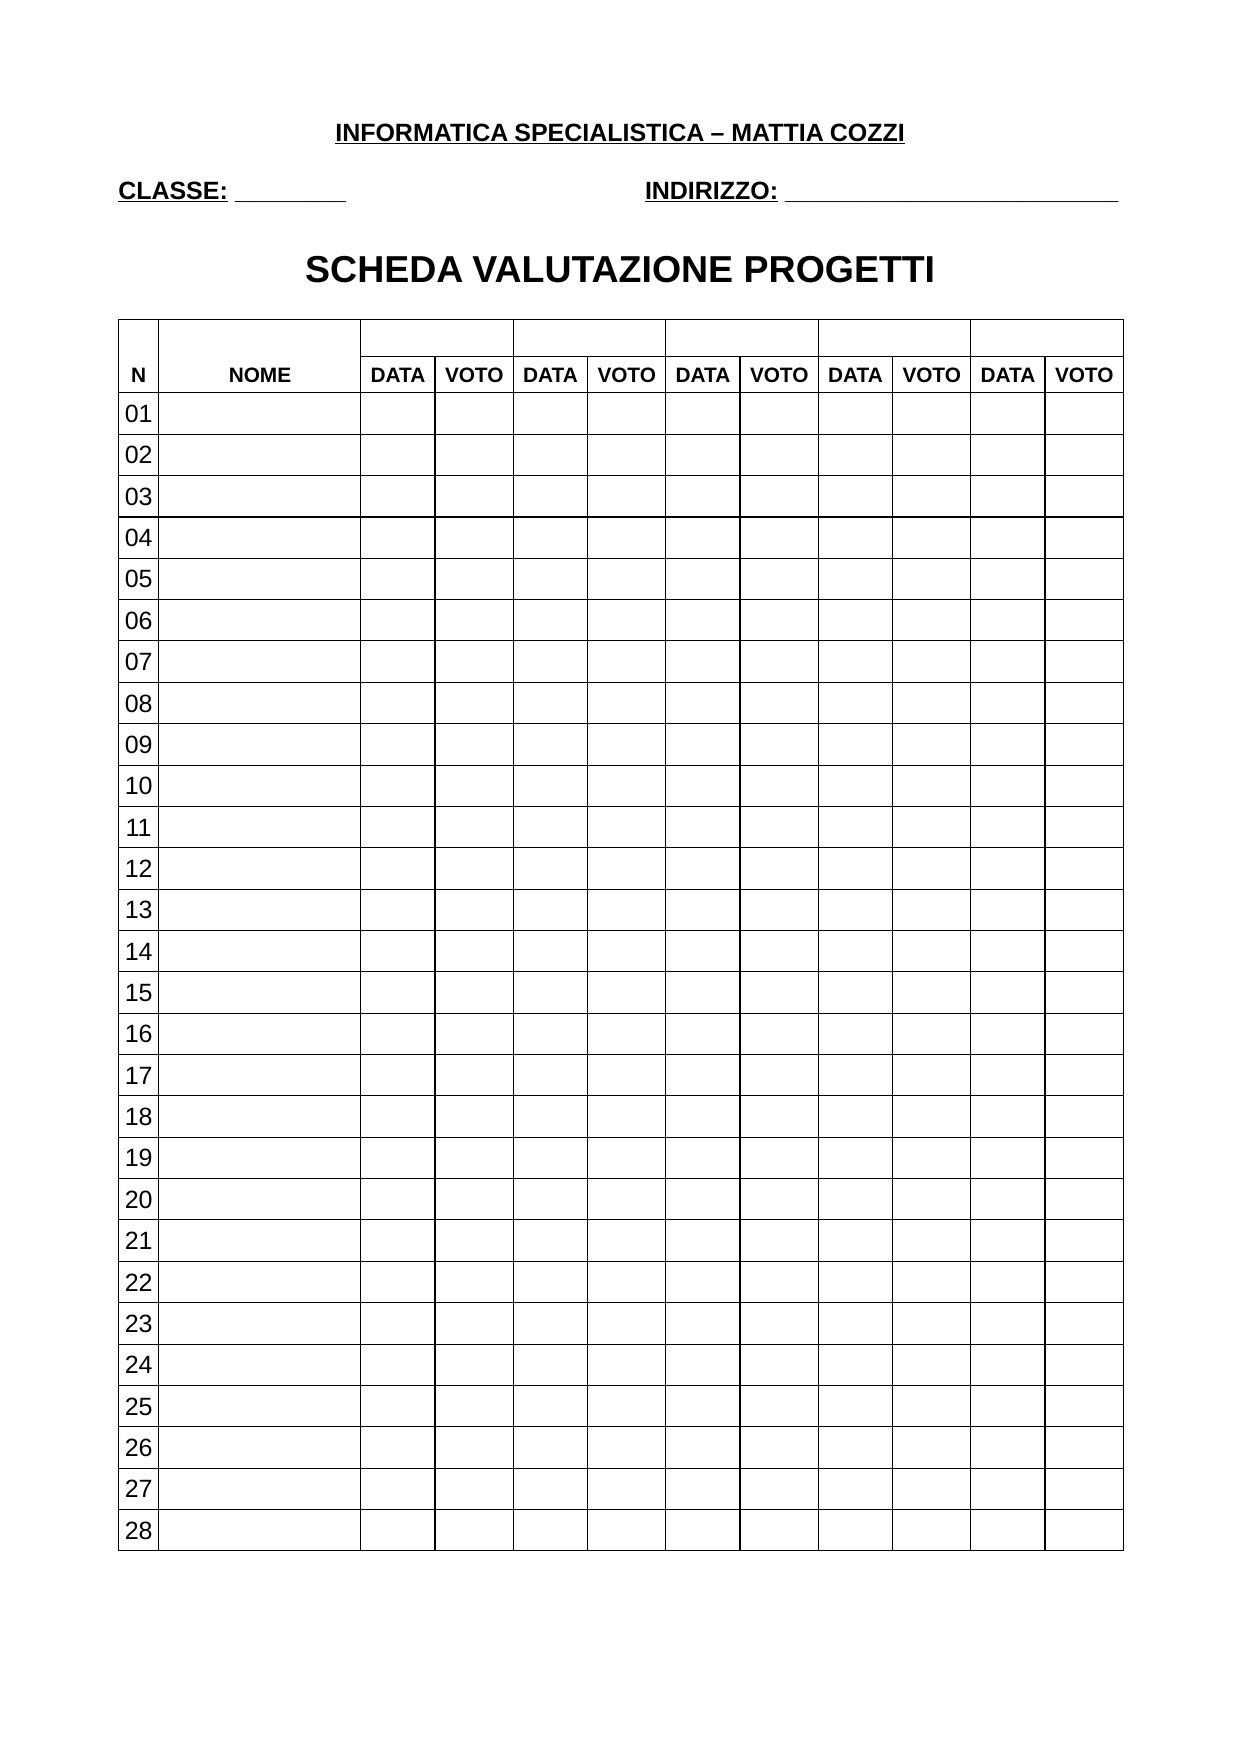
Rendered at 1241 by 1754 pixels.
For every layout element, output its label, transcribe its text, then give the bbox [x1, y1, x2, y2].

table_cell [741, 1220, 818, 1261]
table_header [514, 320, 665, 356]
table_cell [971, 683, 1044, 723]
table_cell [159, 1386, 360, 1426]
table_cell [159, 1427, 360, 1467]
table_cell [159, 1510, 360, 1550]
table_cell [666, 1345, 739, 1385]
table_cell [436, 1179, 513, 1219]
table_cell [741, 766, 818, 806]
table_cell DATA [666, 357, 739, 392]
table_cell [819, 518, 892, 558]
table_cell [514, 890, 587, 930]
table_cell [819, 683, 892, 723]
table_cell [741, 1427, 818, 1467]
table_cell [666, 931, 739, 971]
table_cell [741, 476, 818, 516]
table_cell VOTO [436, 357, 513, 392]
table_cell [1046, 848, 1123, 888]
table_cell [819, 724, 892, 764]
table_cell [361, 1014, 434, 1054]
table_cell [436, 724, 513, 764]
table_cell [159, 518, 360, 558]
table_cell [159, 1055, 360, 1095]
table_cell [893, 559, 970, 599]
table_cell [159, 1138, 360, 1178]
table_cell [436, 1262, 513, 1302]
table_cell [588, 1386, 665, 1426]
table_cell [514, 1469, 587, 1509]
table_header NOME [159, 320, 360, 392]
table_cell [741, 931, 818, 971]
text INFORMATICA SPECIALISTICA – MATTIA COZZI [118, 118, 1122, 147]
table_cell [514, 1138, 587, 1178]
table_cell [436, 393, 513, 434]
table_cell [159, 476, 360, 516]
table_cell 09 [119, 724, 158, 764]
table_cell [893, 1179, 970, 1219]
table_cell [971, 1262, 1044, 1302]
table_cell 21 [119, 1220, 158, 1261]
table_cell [1046, 890, 1123, 930]
table_cell [1046, 1179, 1123, 1219]
table_cell [436, 559, 513, 599]
table_cell [361, 1262, 434, 1302]
table_cell [159, 1179, 360, 1219]
table_cell [159, 435, 360, 475]
table_cell [1046, 641, 1123, 682]
table_cell [971, 1179, 1044, 1219]
table_cell [819, 1220, 892, 1261]
table_cell [893, 1469, 970, 1509]
table_cell [514, 1014, 587, 1054]
table_cell [893, 848, 970, 888]
table_cell [436, 435, 513, 475]
table_cell [666, 1303, 739, 1343]
table_cell [436, 807, 513, 847]
table_cell [819, 848, 892, 888]
table_cell DATA [361, 357, 434, 392]
table_cell [741, 600, 818, 640]
table_cell [893, 724, 970, 764]
table_cell 26 [119, 1427, 158, 1467]
table_cell [361, 518, 434, 558]
table_cell [436, 641, 513, 682]
table_cell [514, 476, 587, 516]
table_cell [361, 1055, 434, 1095]
table_cell 25 [119, 1386, 158, 1426]
table_cell [666, 807, 739, 847]
table_cell [819, 559, 892, 599]
table_cell [361, 393, 434, 434]
table_cell [588, 1179, 665, 1219]
table_cell [741, 1303, 818, 1343]
table_cell [1046, 1220, 1123, 1261]
table_cell [819, 435, 892, 475]
table_cell [819, 1262, 892, 1302]
table_cell [666, 393, 739, 434]
table_cell [971, 1014, 1044, 1054]
table_header [819, 320, 970, 356]
table_cell 14 [119, 931, 158, 971]
table_cell [436, 476, 513, 516]
table_cell [819, 807, 892, 847]
table_cell 05 [119, 559, 158, 599]
table_cell [741, 559, 818, 599]
table_cell [819, 641, 892, 682]
table_cell [588, 1510, 665, 1550]
table_cell [361, 1386, 434, 1426]
table_cell [893, 435, 970, 475]
table_header N [119, 320, 158, 392]
table_cell VOTO [741, 357, 818, 392]
table_cell [741, 724, 818, 764]
table_cell [741, 1014, 818, 1054]
table_cell [159, 1303, 360, 1343]
table_cell [588, 1303, 665, 1343]
table_cell VOTO [588, 357, 665, 392]
table_cell [971, 1096, 1044, 1137]
table_cell [971, 890, 1044, 930]
table_cell [436, 972, 513, 1013]
table_cell [819, 1303, 892, 1343]
table_cell [666, 1096, 739, 1137]
table_cell [514, 1262, 587, 1302]
table_cell 07 [119, 641, 158, 682]
table_cell [588, 931, 665, 971]
table_cell [971, 1220, 1044, 1261]
table_cell [666, 683, 739, 723]
table_cell [514, 1345, 587, 1385]
table_cell [666, 476, 739, 516]
table_cell [514, 1510, 587, 1550]
table_cell [588, 559, 665, 599]
table_cell [666, 1179, 739, 1219]
table_cell VOTO [1046, 357, 1123, 392]
table_cell [893, 1386, 970, 1426]
table_cell [893, 641, 970, 682]
table_cell [1046, 476, 1123, 516]
table_cell [666, 559, 739, 599]
table_cell [588, 1055, 665, 1095]
table_cell [588, 724, 665, 764]
table_cell [159, 766, 360, 806]
table_cell [436, 1055, 513, 1095]
table_cell [514, 724, 587, 764]
table_cell [819, 931, 892, 971]
table_cell [159, 1469, 360, 1509]
table_cell [741, 1386, 818, 1426]
table_cell [666, 1427, 739, 1467]
table_cell [893, 1427, 970, 1467]
table_cell [893, 1055, 970, 1095]
table_header [361, 320, 513, 356]
table_cell [893, 890, 970, 930]
table_cell [436, 1138, 513, 1178]
table_cell 19 [119, 1138, 158, 1178]
table_cell [666, 1055, 739, 1095]
table_cell [588, 1220, 665, 1261]
table_cell [819, 1096, 892, 1137]
table_cell [361, 1096, 434, 1137]
table_cell [893, 1220, 970, 1261]
table_cell 24 [119, 1345, 158, 1385]
table_cell [588, 641, 665, 682]
table_cell [666, 641, 739, 682]
table_cell [514, 683, 587, 723]
table_cell [361, 683, 434, 723]
table_cell [971, 1386, 1044, 1426]
table_cell [893, 1138, 970, 1178]
table_cell [514, 1303, 587, 1343]
table_cell [361, 931, 434, 971]
table_cell [588, 890, 665, 930]
table_cell [741, 1510, 818, 1550]
table_cell [819, 476, 892, 516]
table_cell [666, 1220, 739, 1261]
table_cell [666, 1138, 739, 1178]
table_cell DATA [971, 357, 1044, 392]
table_cell [666, 890, 739, 930]
table_cell [893, 393, 970, 434]
table_header [971, 320, 1123, 356]
table_cell [893, 1345, 970, 1385]
table_cell 16 [119, 1014, 158, 1054]
table_cell 04 [119, 518, 158, 558]
table_cell [666, 1510, 739, 1550]
table_cell [361, 559, 434, 599]
table_cell [588, 1345, 665, 1385]
table_cell [1046, 559, 1123, 599]
table_cell [741, 1096, 818, 1137]
table_cell [159, 1262, 360, 1302]
table_cell [514, 435, 587, 475]
table_cell [588, 1262, 665, 1302]
table_cell [588, 518, 665, 558]
text SCHEDA VALUTAZIONE PROGETTI [118, 247, 1122, 291]
table_cell [1046, 931, 1123, 971]
table_cell 18 [119, 1096, 158, 1137]
table_cell [361, 600, 434, 640]
table_cell [436, 848, 513, 888]
table_cell [514, 1427, 587, 1467]
table_cell [893, 931, 970, 971]
table_cell [159, 972, 360, 1013]
table_cell [436, 766, 513, 806]
table_cell 23 [119, 1303, 158, 1343]
table_cell [971, 476, 1044, 516]
table_cell [361, 641, 434, 682]
table_cell [514, 931, 587, 971]
table_cell [514, 559, 587, 599]
table_cell [1046, 1386, 1123, 1426]
table_cell [971, 807, 1044, 847]
table_cell [741, 518, 818, 558]
table_cell [819, 1427, 892, 1467]
table_cell [361, 1510, 434, 1550]
table_cell [971, 1345, 1044, 1385]
table_cell [588, 1427, 665, 1467]
table_cell [514, 766, 587, 806]
table_cell [893, 1096, 970, 1137]
table_cell [514, 1220, 587, 1261]
table_cell [159, 683, 360, 723]
table_cell [1046, 600, 1123, 640]
table_cell [971, 1510, 1044, 1550]
table_cell [893, 476, 970, 516]
table_cell [819, 890, 892, 930]
table_cell [893, 1262, 970, 1302]
table_cell [741, 393, 818, 434]
table_cell [893, 1014, 970, 1054]
table_cell [588, 476, 665, 516]
table_cell [1046, 972, 1123, 1013]
table_cell [819, 1179, 892, 1219]
table_cell 10 [119, 766, 158, 806]
table_cell [971, 724, 1044, 764]
table_cell [741, 683, 818, 723]
table_cell [893, 766, 970, 806]
table_cell [1046, 1427, 1123, 1467]
table_cell [159, 931, 360, 971]
table_cell [1046, 1510, 1123, 1550]
table_cell 08 [119, 683, 158, 723]
table_cell [666, 435, 739, 475]
table_cell [971, 1303, 1044, 1343]
table_cell [741, 972, 818, 1013]
table_cell [436, 931, 513, 971]
table_cell [741, 807, 818, 847]
table_cell 03 [119, 476, 158, 516]
table_cell [361, 848, 434, 888]
table_cell [436, 518, 513, 558]
table_cell [666, 518, 739, 558]
table_cell [741, 1138, 818, 1178]
table_cell [741, 641, 818, 682]
table_header [666, 320, 818, 356]
table_cell [436, 1510, 513, 1550]
table_cell 12 [119, 848, 158, 888]
table_cell [436, 1014, 513, 1054]
table_cell [819, 766, 892, 806]
table_cell [666, 972, 739, 1013]
table_cell VOTO [893, 357, 970, 392]
table_cell [159, 641, 360, 682]
table_cell [436, 890, 513, 930]
table_cell [819, 393, 892, 434]
table_cell [514, 1096, 587, 1137]
table_cell [819, 1345, 892, 1385]
table_cell [1046, 1345, 1123, 1385]
table_cell [361, 890, 434, 930]
table_cell [1046, 1262, 1123, 1302]
table_cell [588, 1138, 665, 1178]
table_cell [819, 1138, 892, 1178]
text CLASSE: ________ INDIRIZZO: ________________________ [118, 176, 1122, 204]
table_cell [159, 890, 360, 930]
table_cell [361, 435, 434, 475]
table_cell [159, 1345, 360, 1385]
table_cell [588, 393, 665, 434]
table_cell [588, 807, 665, 847]
table_cell [819, 600, 892, 640]
table_cell [971, 1138, 1044, 1178]
table_cell [1046, 1055, 1123, 1095]
table_cell [819, 1510, 892, 1550]
table_cell [514, 1386, 587, 1426]
table_cell [971, 848, 1044, 888]
table_cell 13 [119, 890, 158, 930]
table_cell [159, 848, 360, 888]
table_cell [1046, 435, 1123, 475]
table_cell [893, 1303, 970, 1343]
table_cell [361, 1179, 434, 1219]
table_cell [971, 1469, 1044, 1509]
table_cell [819, 1055, 892, 1095]
table_cell [514, 1055, 587, 1095]
table_cell [361, 1138, 434, 1178]
table_cell [893, 1510, 970, 1550]
table_cell [436, 1096, 513, 1137]
table_cell [1046, 393, 1123, 434]
table_cell [436, 683, 513, 723]
table_cell 06 [119, 600, 158, 640]
table_cell [436, 1386, 513, 1426]
table_cell [666, 848, 739, 888]
table_cell [741, 1469, 818, 1509]
table_cell [893, 807, 970, 847]
table_cell [514, 972, 587, 1013]
table_cell [361, 807, 434, 847]
table_cell [741, 1262, 818, 1302]
table_cell [893, 683, 970, 723]
table_cell [588, 848, 665, 888]
table_cell [436, 600, 513, 640]
table_cell [361, 1303, 434, 1343]
table_cell [514, 518, 587, 558]
table_cell [514, 848, 587, 888]
table_cell [666, 1469, 739, 1509]
table_cell [588, 600, 665, 640]
table_cell 20 [119, 1179, 158, 1219]
table_cell [971, 435, 1044, 475]
table_cell [971, 518, 1044, 558]
table_cell [361, 1345, 434, 1385]
table_cell 01 [119, 393, 158, 434]
table_cell [159, 1014, 360, 1054]
table_cell [436, 1220, 513, 1261]
table_cell [514, 1179, 587, 1219]
table_cell [971, 559, 1044, 599]
table_cell [1046, 683, 1123, 723]
table_cell [971, 600, 1044, 640]
table_cell 27 [119, 1469, 158, 1509]
table_cell [514, 393, 587, 434]
table_cell [361, 972, 434, 1013]
table_cell DATA [514, 357, 587, 392]
table_cell [514, 641, 587, 682]
table_cell [361, 766, 434, 806]
table_cell [588, 1014, 665, 1054]
table_cell [159, 1096, 360, 1137]
table_cell [588, 435, 665, 475]
table_cell [361, 1469, 434, 1509]
table_cell [741, 1055, 818, 1095]
table_cell [971, 393, 1044, 434]
table_cell DATA [819, 357, 892, 392]
table_cell 02 [119, 435, 158, 475]
table_cell [741, 1179, 818, 1219]
table_cell [893, 972, 970, 1013]
table_cell [666, 724, 739, 764]
table_cell 11 [119, 807, 158, 847]
table_cell [741, 1345, 818, 1385]
table_cell [436, 1427, 513, 1467]
table_cell [741, 848, 818, 888]
table_cell [436, 1469, 513, 1509]
table_cell [741, 890, 818, 930]
table_cell [436, 1345, 513, 1385]
table_cell [159, 559, 360, 599]
table_cell [514, 807, 587, 847]
table_cell [588, 683, 665, 723]
table_cell [666, 1262, 739, 1302]
table_cell [666, 600, 739, 640]
table_cell [1046, 807, 1123, 847]
table_cell [1046, 518, 1123, 558]
table_cell [588, 1096, 665, 1137]
table_cell [159, 600, 360, 640]
table_cell [361, 1427, 434, 1467]
table_cell [1046, 766, 1123, 806]
table_cell 22 [119, 1262, 158, 1302]
table_cell 15 [119, 972, 158, 1013]
table_cell 28 [119, 1510, 158, 1550]
table_cell [1046, 1096, 1123, 1137]
table_cell [819, 972, 892, 1013]
table_cell [1046, 724, 1123, 764]
table_cell [588, 972, 665, 1013]
table_cell [514, 600, 587, 640]
table_cell [159, 1220, 360, 1261]
table_cell [159, 724, 360, 764]
table_cell 17 [119, 1055, 158, 1095]
table_cell [971, 641, 1044, 682]
table_cell [819, 1014, 892, 1054]
table_cell [666, 766, 739, 806]
table_cell [893, 600, 970, 640]
table_cell [893, 518, 970, 558]
table_cell [588, 766, 665, 806]
table_cell [666, 1014, 739, 1054]
table_cell [1046, 1469, 1123, 1509]
table_cell [436, 1303, 513, 1343]
table_cell [819, 1386, 892, 1426]
table_cell [741, 435, 818, 475]
table_cell [971, 931, 1044, 971]
table_cell [1046, 1014, 1123, 1054]
table_cell [1046, 1303, 1123, 1343]
table_cell [159, 393, 360, 434]
table_cell [819, 1469, 892, 1509]
table_cell [1046, 1138, 1123, 1178]
table_cell [971, 1055, 1044, 1095]
table_cell [971, 1427, 1044, 1467]
table_cell [361, 1220, 434, 1261]
table_cell [159, 807, 360, 847]
table_cell [971, 972, 1044, 1013]
table_cell [588, 1469, 665, 1509]
table_cell [666, 1386, 739, 1426]
table_cell [971, 766, 1044, 806]
table_cell [361, 724, 434, 764]
table_cell [361, 476, 434, 516]
